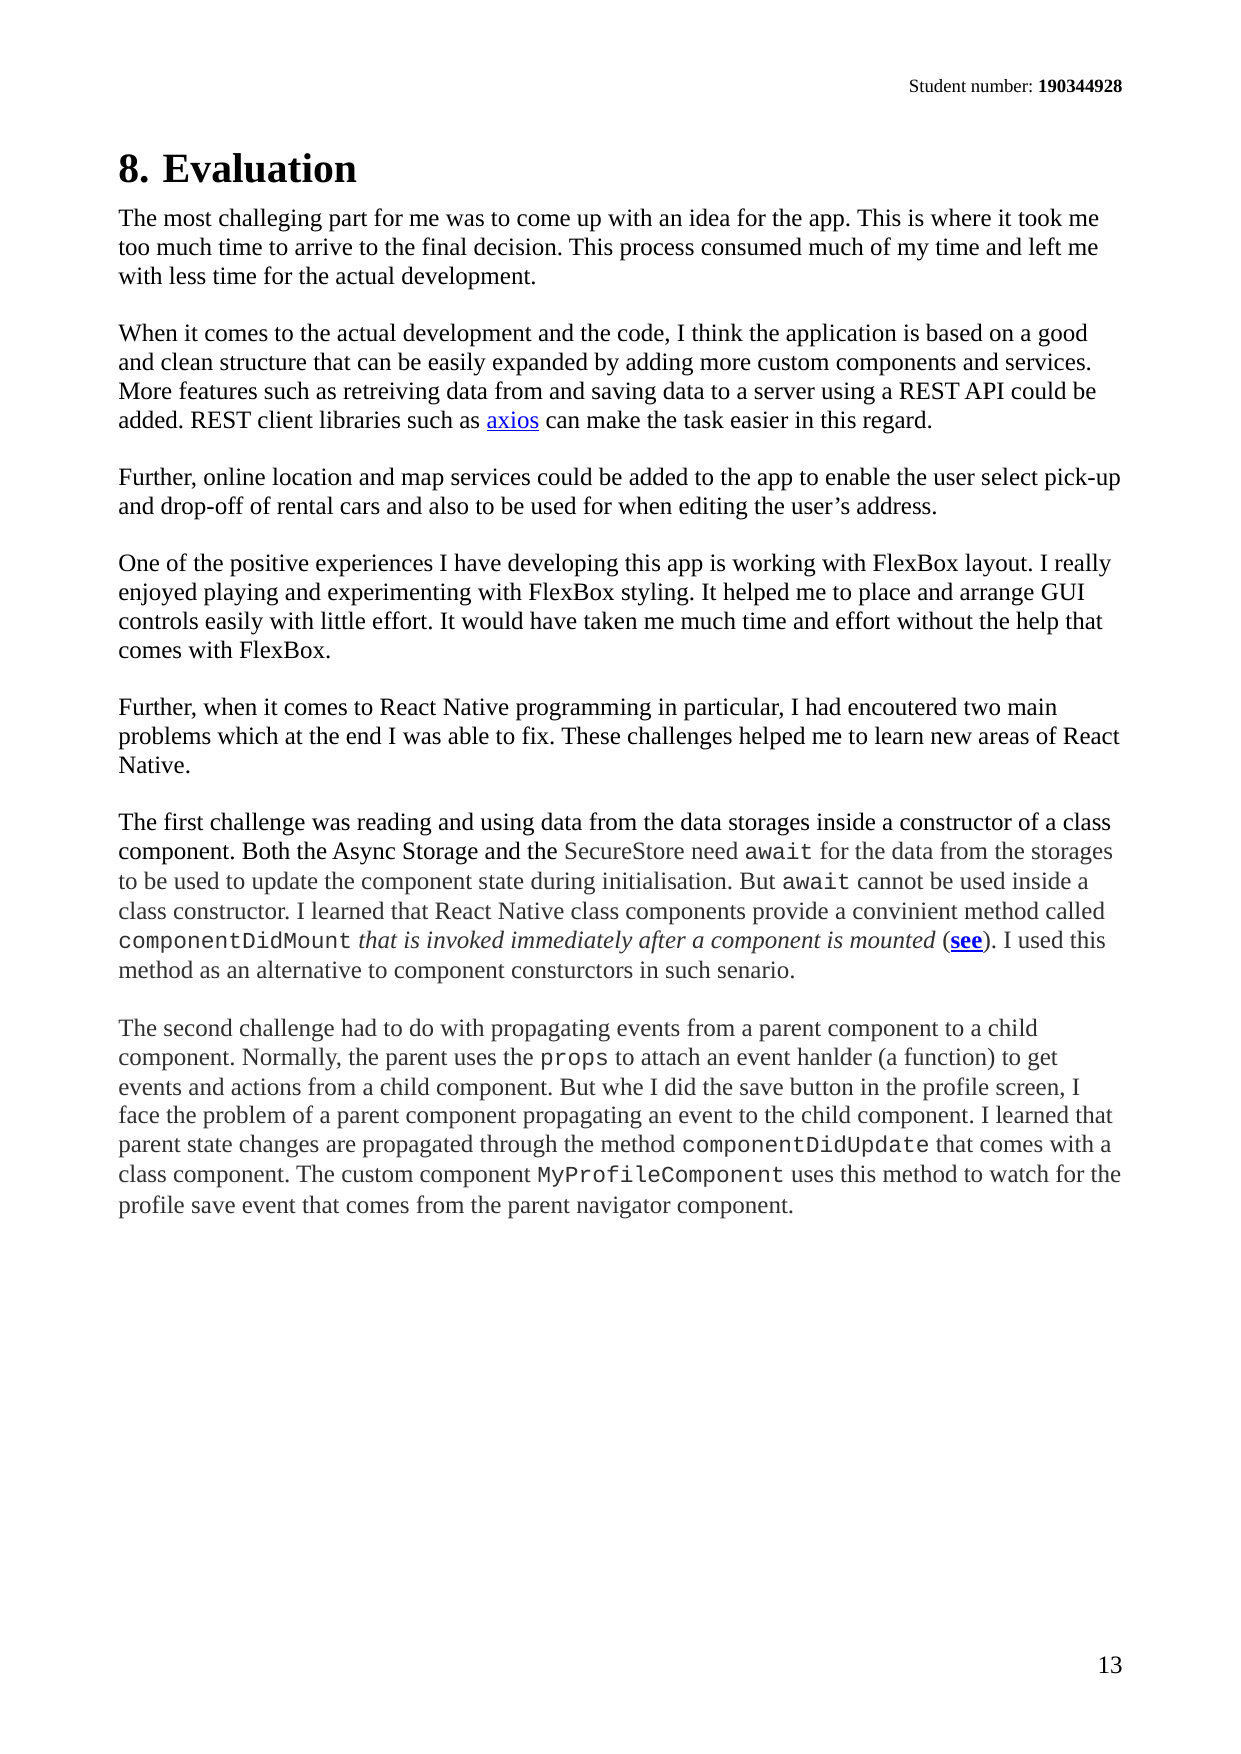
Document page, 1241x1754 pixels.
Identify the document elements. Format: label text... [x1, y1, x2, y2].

text The most challeging part for me was to come up with an idea for the app. This is where it took me too much time to arrive to the final decision. This process consumed much of my time and left me with less time for the actual development. [118, 203, 1122, 290]
text Further, online location and map services could be added to the app to enable the user select pick-up and drop-off of rental cars and also to be used for when editing the user’s address. [118, 462, 1122, 520]
text One of the positive experiences I have developing this app is working with FlexBox layout. I really enjoyed playing and experimenting with FlexBox styling. It helped me to place and arrange GUI controls easily with little effort. It would have taken me much time and effort without the help that comes with FlexBox. [118, 548, 1122, 663]
text Further, when it comes to React Native programming in particular, I had encoutered two main problems which at the end I was able to fix. These challenges helped me to learn new areas of React Native. [118, 692, 1122, 778]
text The first challenge was reading and using data from the data storages inside a constructor of a class component. Both the Async Storage and the SecureStore need await for the data from the storages to be used to update the component state during initialisation. But await cannot be used inside a class constructor. I learned that React Native class components provide a convinient method called componentDidMount that is invoked immediately after a component is mounted (see). I used this method as an alternative to component consturctors in such senario. [118, 807, 1122, 984]
text The second challenge had to do with propagating events from a parent component to a child component. Normally, the parent uses the props to attach an event hanlder (a function) to get events and actions from a child component. But whe I did the save button in the profile screen, I face the problem of a parent component propagating an event to the child component. I learned that parent state changes are propagated through the method componentDidUpdate that comes with a class component. The custom component MyProfileComponent uses this method to watch for the profile save event that comes from the parent navigator component. [118, 1013, 1122, 1218]
text When it comes to the actual development and the code, I think the application is based on a good and clean structure that can be easily expanded by adding more custom components and services. More features such as retreiving data from and saving data to a server using a REST API could be added. REST client libraries such as axios can make the task easier in this regard. [118, 318, 1122, 433]
subtitle Evaluation [118, 143, 1122, 191]
